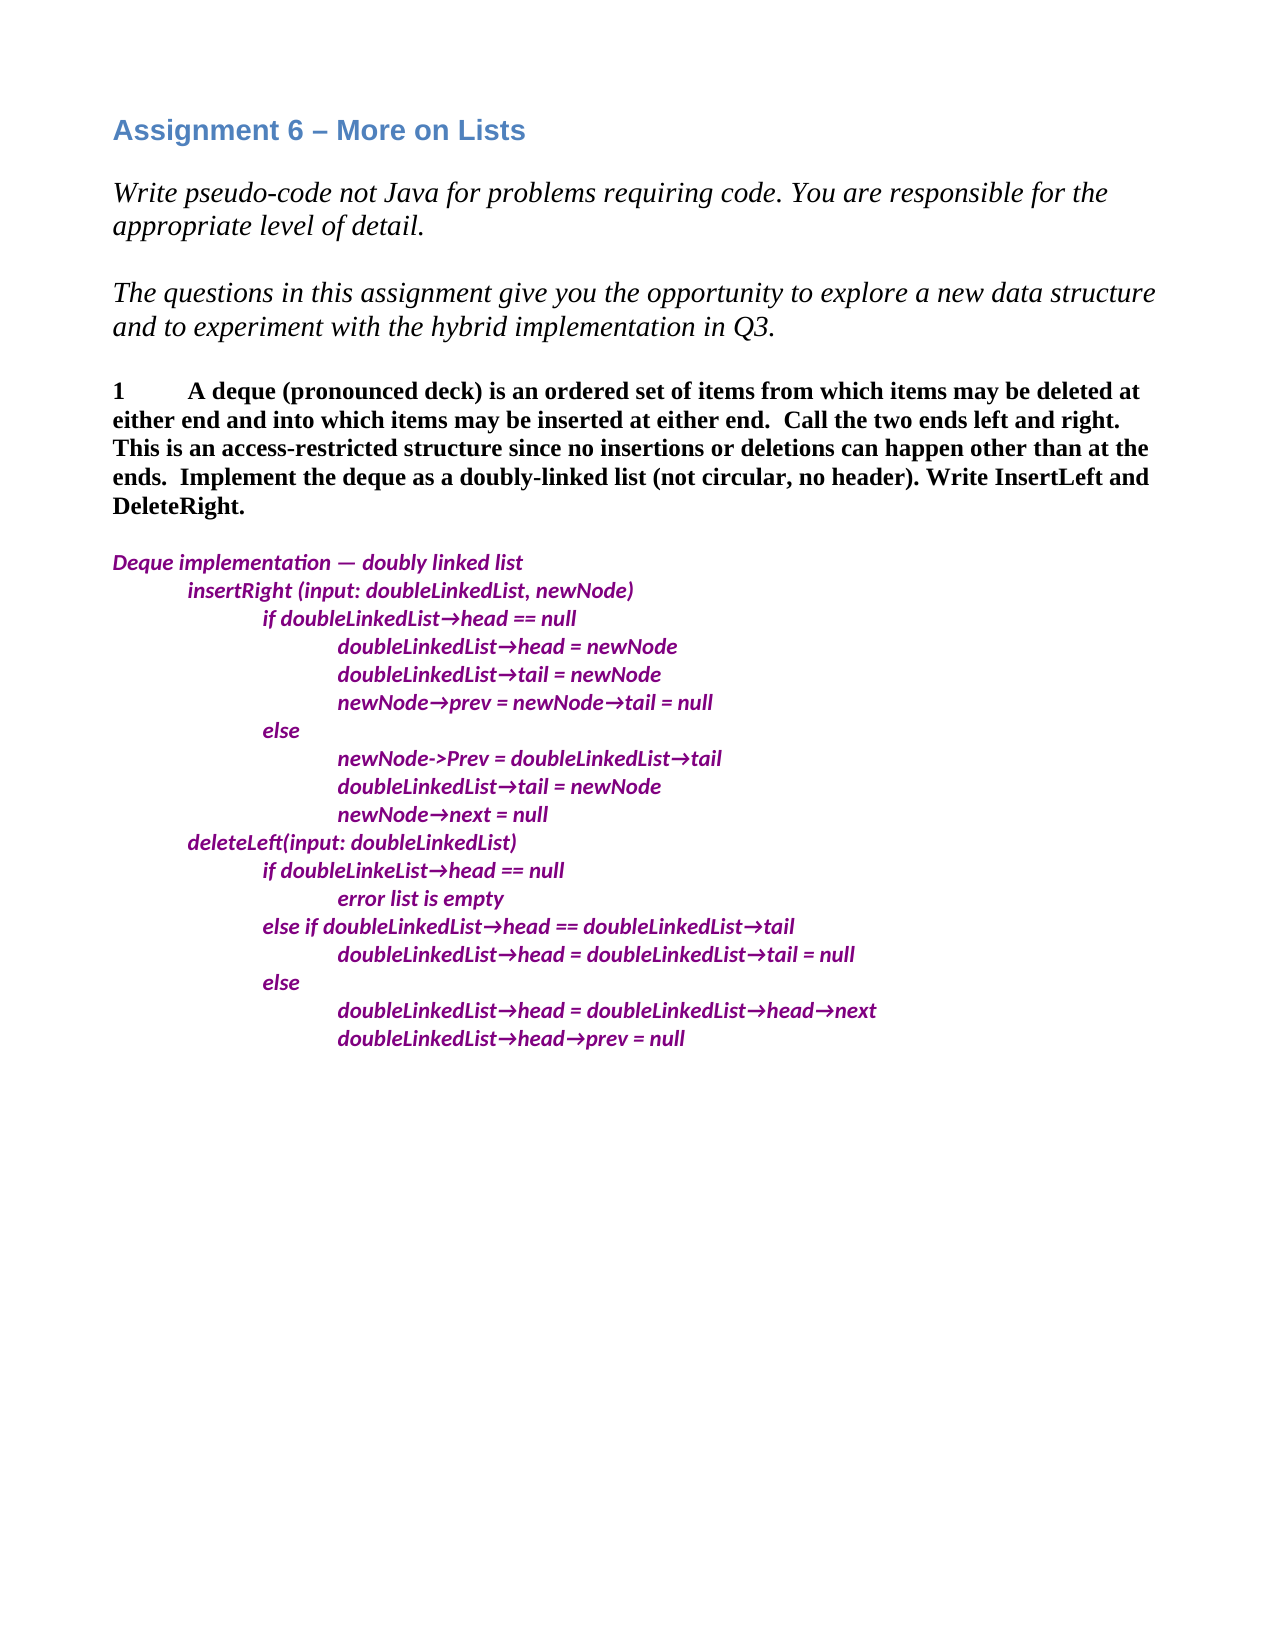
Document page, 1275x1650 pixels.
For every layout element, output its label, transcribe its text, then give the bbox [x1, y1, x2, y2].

list doubleLinkedList→head = doubleLinkedList→head→next [112, 996, 1162, 1024]
list else if doubleLinkedList→head == doubleLinkedList→tail [112, 912, 1162, 940]
list insertRight (input: doubleLinkedList, newNode) [112, 576, 1162, 604]
list doubleLinkedList→tail = newNode [112, 772, 1162, 800]
text The questions in this assignment give you the opportunity to explore a new data structure and to experiment with the hybrid implementation in Q3. [112, 275, 1162, 342]
list if doubleLinkeList→head == null [112, 856, 1162, 884]
list A deque (pronounced deck) is an ordered set of items from which items may be deleted at either end and into which items may be inserted at either end. Call the two ends left and right. This is an access-restricted structure since no insertions or deletions can happen other than at the ends. Implement the deque as a doubly-linked list (not circular, no header). Write InsertLeft and DeleteRight. [112, 376, 1162, 520]
list if doubleLinkedList→head == null [112, 604, 1162, 632]
text Assignment 6 – More on Lists [112, 112, 1162, 146]
list doubleLinkedList→tail = newNode [112, 660, 1162, 688]
list else [112, 716, 1162, 744]
list doubleLinkedList→head = doubleLinkedList→tail = null [112, 940, 1162, 968]
list newNode→prev = newNode→tail = null [112, 688, 1162, 716]
list newNode→next = null [112, 800, 1162, 828]
list else [112, 968, 1162, 996]
list doubleLinkedList→head→prev = null [112, 1024, 1162, 1052]
text Write pseudo-code not Java for problems requiring code. You are responsible for the appropriate level of detail. [112, 175, 1162, 242]
list Deque implementation — doubly linked list [112, 548, 1162, 576]
list newNode->Prev = doubleLinkedList→tail [112, 744, 1162, 772]
list doubleLinkedList→head = newNode [112, 632, 1162, 660]
list error list is empty [112, 884, 1162, 912]
list deleteLeft(input: doubleLinkedList) [112, 828, 1162, 856]
